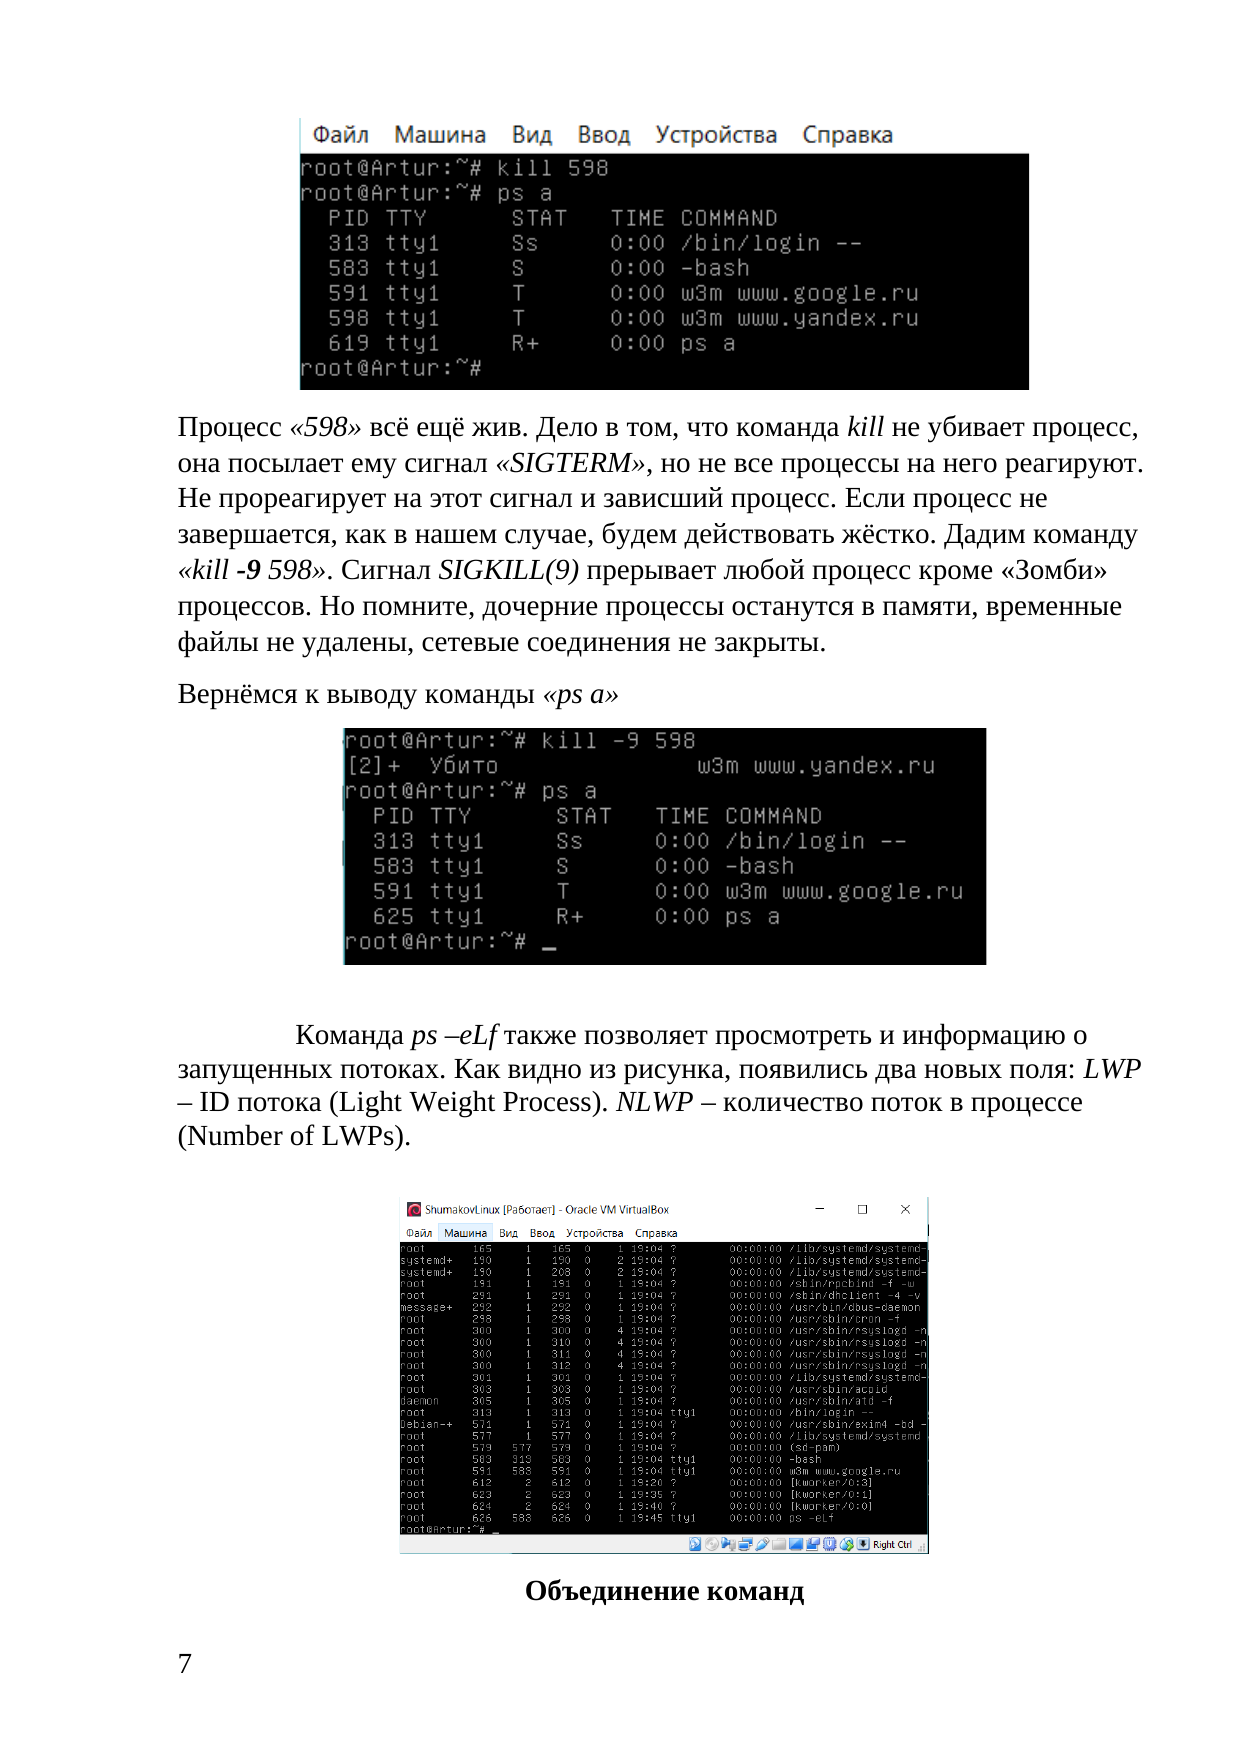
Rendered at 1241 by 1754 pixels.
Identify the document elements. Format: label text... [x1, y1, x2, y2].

picture [299, 118, 1030, 390]
text Команда ps –eLf также позволяет просмотреть и информацию о запущенных потоках. Как видно из рисунка, появились два новых поля: LWP – ID потока (Light Weight Process). NLWP – количество поток в процессе (Number of LWPs). [177, 1017, 1152, 1151]
picture [342, 728, 987, 965]
picture [399, 1197, 929, 1554]
text Процесс «598» всё ещё жив. Дело в том, что команда kill не убивает процесс, она посылает ему сигнал «SIGTERM», но не все процессы на него реагируют. Не прореагирует на этот сигнал и зависший процесс. Если процесс не завершается, как в нашем случае, будем действовать жёстко. Дадим команду «kill -9 598». Сигнал SIGKILL(9) прерывает любой процесс кроме «Зомби» процессов. Но помните, дочерние процессы останутся в памяти, временные файлы не удалены, сетевые соединения не закрыты. [177, 409, 1152, 657]
text Объединение команд [177, 1573, 1152, 1606]
text Вернёмся к выводу команды «ps a» [177, 676, 1152, 710]
